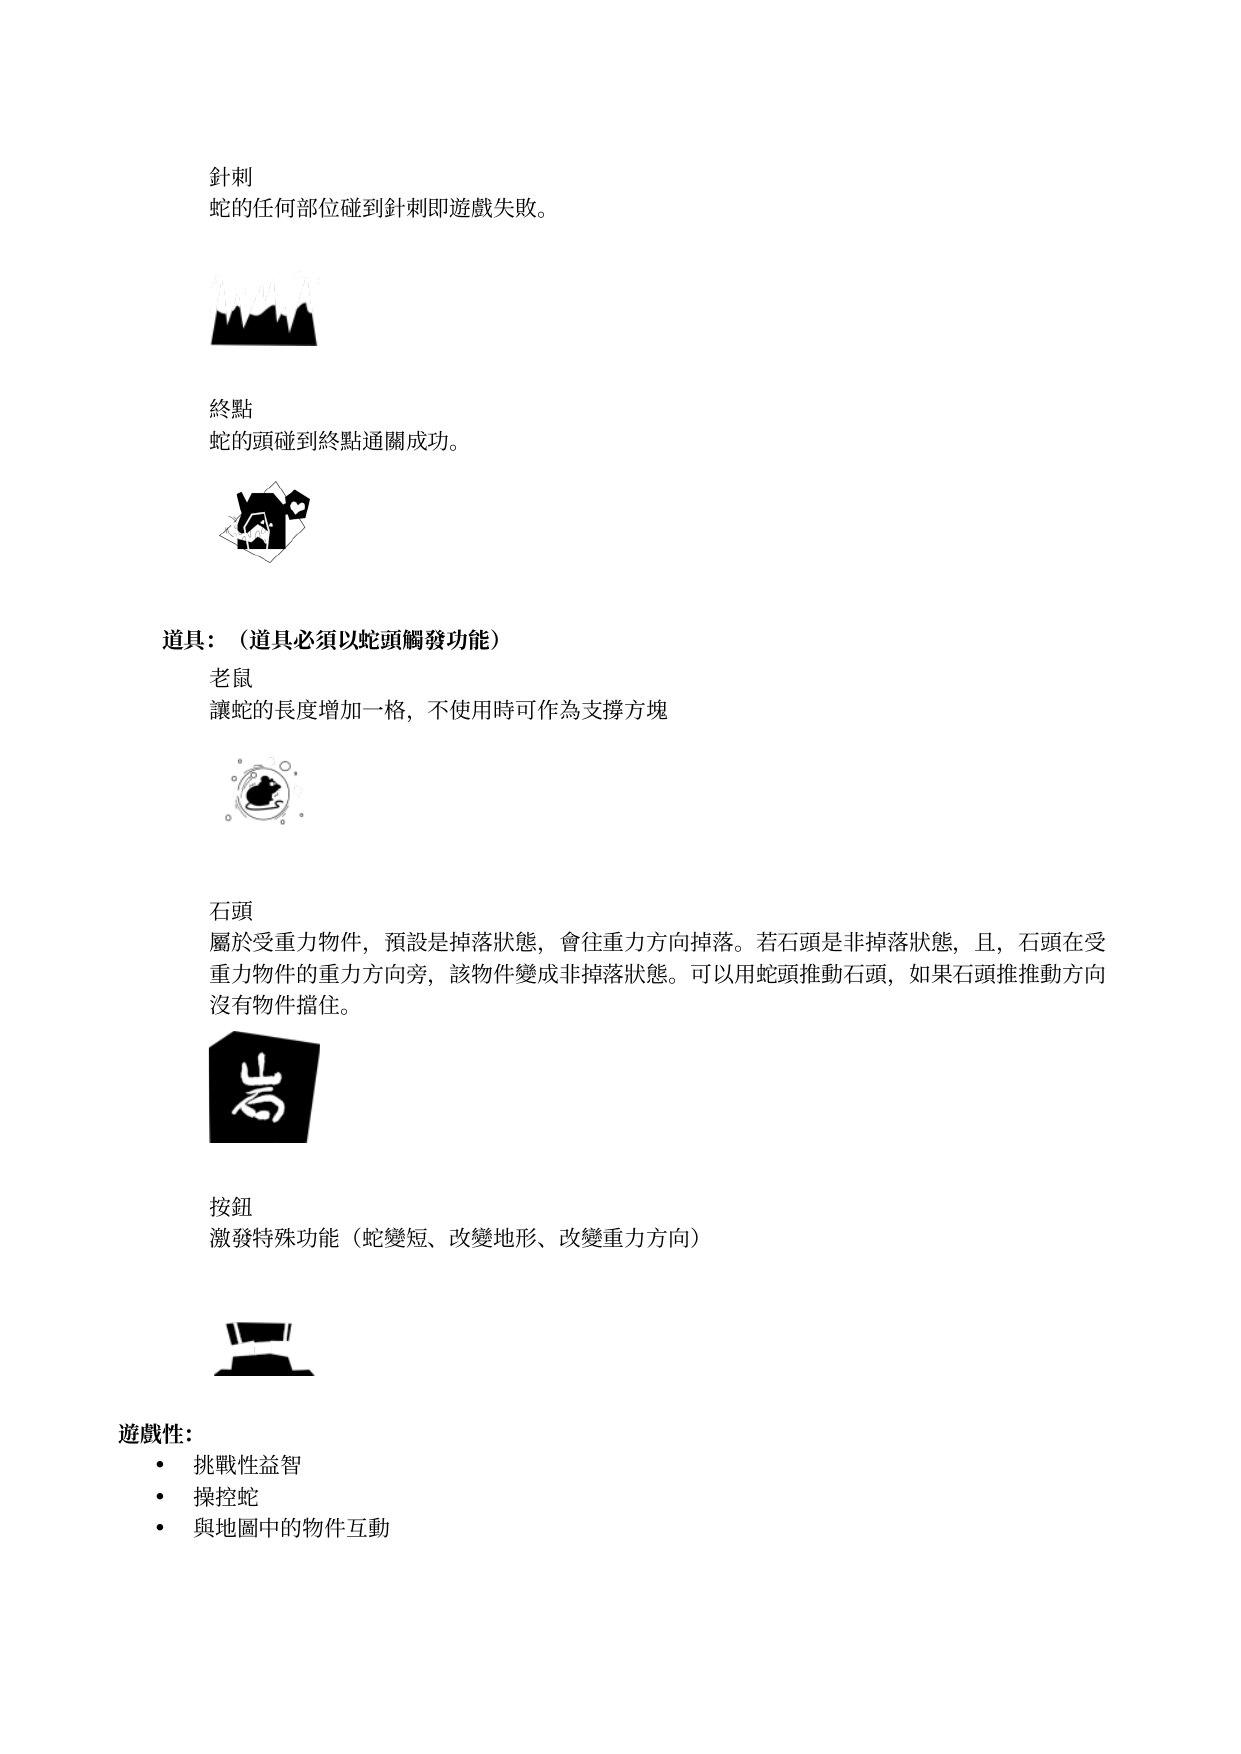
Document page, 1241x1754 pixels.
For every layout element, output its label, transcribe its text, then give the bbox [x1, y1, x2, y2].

table_header 針刺 蛇的任何部位碰到針刺即遊戲失敗。 [203, 154, 1122, 228]
picture [208, 234, 320, 346]
text 遊戲性： [118, 1417, 1122, 1448]
table_cell [203, 1259, 1122, 1381]
picture [208, 1264, 320, 1376]
table_cell [203, 730, 1122, 852]
list 與地圖中的物件互動 [156, 1511, 1122, 1543]
picture [208, 467, 320, 578]
picture [208, 735, 320, 847]
table_cell [203, 461, 1122, 584]
table_cell [203, 229, 1122, 351]
table_header 老鼠 讓蛇的長度增加一格，不使用時可作為支撐方塊 [203, 656, 1122, 730]
table_header 石頭 屬於受重力物件，預設是掉落狀態，會往重力方向掉落。若石頭是非掉落狀態，且，石頭在受重力物件的重力方向旁，該物件變成非掉落狀態。可以用蛇頭推動石頭，如果石頭推推動方向沒有物件擋住。 [203, 889, 1122, 1026]
table_header 按鈕 激發特殊功能（蛇變短、改變地形、改變重力方向） [203, 1184, 1122, 1258]
picture [208, 1031, 320, 1143]
table_header 終點 蛇的頭碰到終點通關成功。 [203, 387, 1122, 461]
table_cell [203, 1026, 1122, 1148]
list 操控蛇 [156, 1480, 1122, 1511]
text 道具：（道具必須以蛇頭觸發功能） [118, 620, 1122, 656]
list 挑戰性益智 [156, 1448, 1122, 1480]
